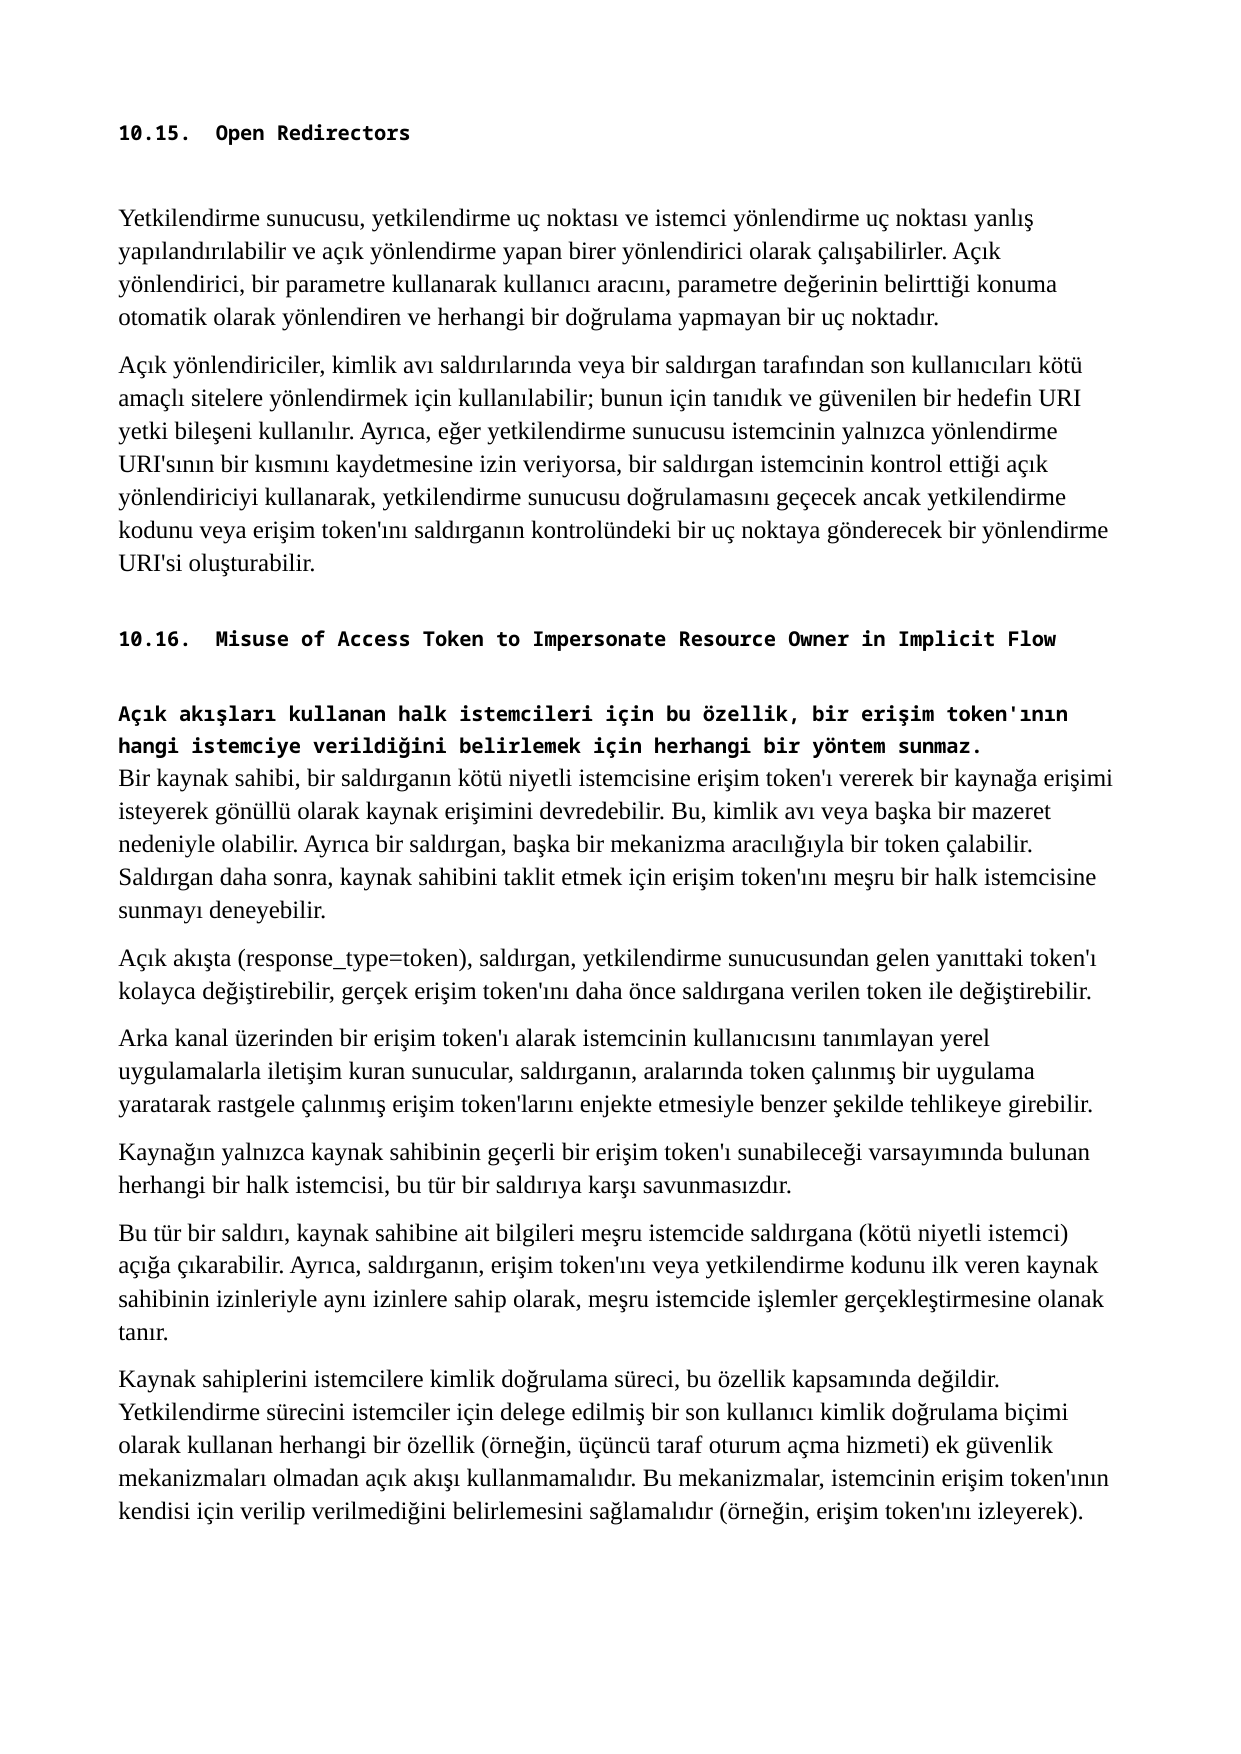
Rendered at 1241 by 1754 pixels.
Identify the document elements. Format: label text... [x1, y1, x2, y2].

text Bu tür bir saldırı, kaynak sahibine ait bilgileri meşru istemcide saldırgana (kötü niyetli istemci) açığa çıkarabilir. Ayrıca, saldırganın, erişim token'ını veya yetkilendirme kodunu ilk veren kaynak sahibinin izinleriyle aynı izinlere sahip olarak, meşru istemcide işlemler gerçekleştirmesine olanak tanır. [118, 1218, 1122, 1345]
text 10.15. Open Redirectors [118, 118, 1122, 146]
text Açık akışları kullanan halk istemcileri için bu özellik, bir erişim token'ının hangi istemciye verildiğini belirlemek için herhangi bir yöntem sunmaz. [118, 699, 1122, 759]
text Kaynağın yalnızca kaynak sahibinin geçerli bir erişim token'ı sunabileceği varsayımında bulunan herhangi bir halk istemcisi, bu tür bir saldırıya karşı savunmasızdır. [118, 1137, 1122, 1199]
text Yetkilendirme sunucusu, yetkilendirme uç noktası ve istemci yönlendirme uç noktası yanlış yapılandırılabilir ve açık yönlendirme yapan birer yönlendirici olarak çalışabilirler. Açık yönlendirici, bir parametre kullanarak kullanıcı aracını, parametre değerinin belirttiği konuma otomatik olarak yönlendiren ve herhangi bir doğrulama yapmayan bir uç noktadır. [118, 203, 1122, 331]
text 10.16. Misuse of Access Token to Impersonate Resource Owner in Implicit Flow [118, 624, 1122, 652]
text Bir kaynak sahibi, bir saldırganın kötü niyetli istemcisine erişim token'ı vererek bir kaynağa erişimi isteyerek gönüllü olarak kaynak erişimini devredebilir. Bu, kimlik avı veya başka bir mazeret nedeniyle olabilir. Ayrıca bir saldırgan, başka bir mekanizma aracılığıyla bir token çalabilir. Saldırgan daha sonra, kaynak sahibini taklit etmek için erişim token'ını meşru bir halk istemcisine sunmayı deneyebilir. [118, 763, 1122, 924]
text Açık akışta (response_type=token), saldırgan, yetkilendirme sunucusundan gelen yanıttaki token'ı kolayca değiştirebilir, gerçek erişim token'ını daha önce saldırgana verilen token ile değiştirebilir. [118, 943, 1122, 1004]
text Kaynak sahiplerini istemcilere kimlik doğrulama süreci, bu özellik kapsamında değildir. Yetkilendirme sürecini istemciler için delege edilmiş bir son kullanıcı kimlik doğrulama biçimi olarak kullanan herhangi bir özellik (örneğin, üçüncü taraf oturum açma hizmeti) ek güvenlik mekanizmaları olmadan açık akışı kullanmamalıdır. Bu mekanizmalar, istemcinin erişim token'ının kendisi için verilip verilmediğini belirlemesini sağlamalıdır (örneğin, erişim token'ını izleyerek). [118, 1364, 1122, 1525]
text Arka kanal üzerinden bir erişim token'ı alarak istemcinin kullanıcısını tanımlayan yerel uygulamalarla iletişim kuran sunucular, saldırganın, aralarında token çalınmış bir uygulama yaratarak rastgele çalınmış erişim token'larını enjekte etmesiyle benzer şekilde tehlikeye girebilir. [118, 1023, 1122, 1118]
text Açık yönlendiriciler, kimlik avı saldırılarında veya bir saldırgan tarafından son kullanıcıları kötü amaçlı sitelere yönlendirmek için kullanılabilir; bunun için tanıdık ve güvenilen bir hedefin URI yetki bileşeni kullanılır. Ayrıca, eğer yetkilendirme sunucusu istemcinin yalnızca yönlendirme URI'sının bir kısmını kaydetmesine izin veriyorsa, bir saldırgan istemcinin kontrol ettiği açık yönlendiriciyi kullanarak, yetkilendirme sunucusu doğrulamasını geçecek ancak yetkilendirme kodunu veya erişim token'ını saldırganın kontrolündeki bir uç noktaya gönderecek bir yönlendirme URI'si oluşturabilir. [118, 350, 1122, 577]
